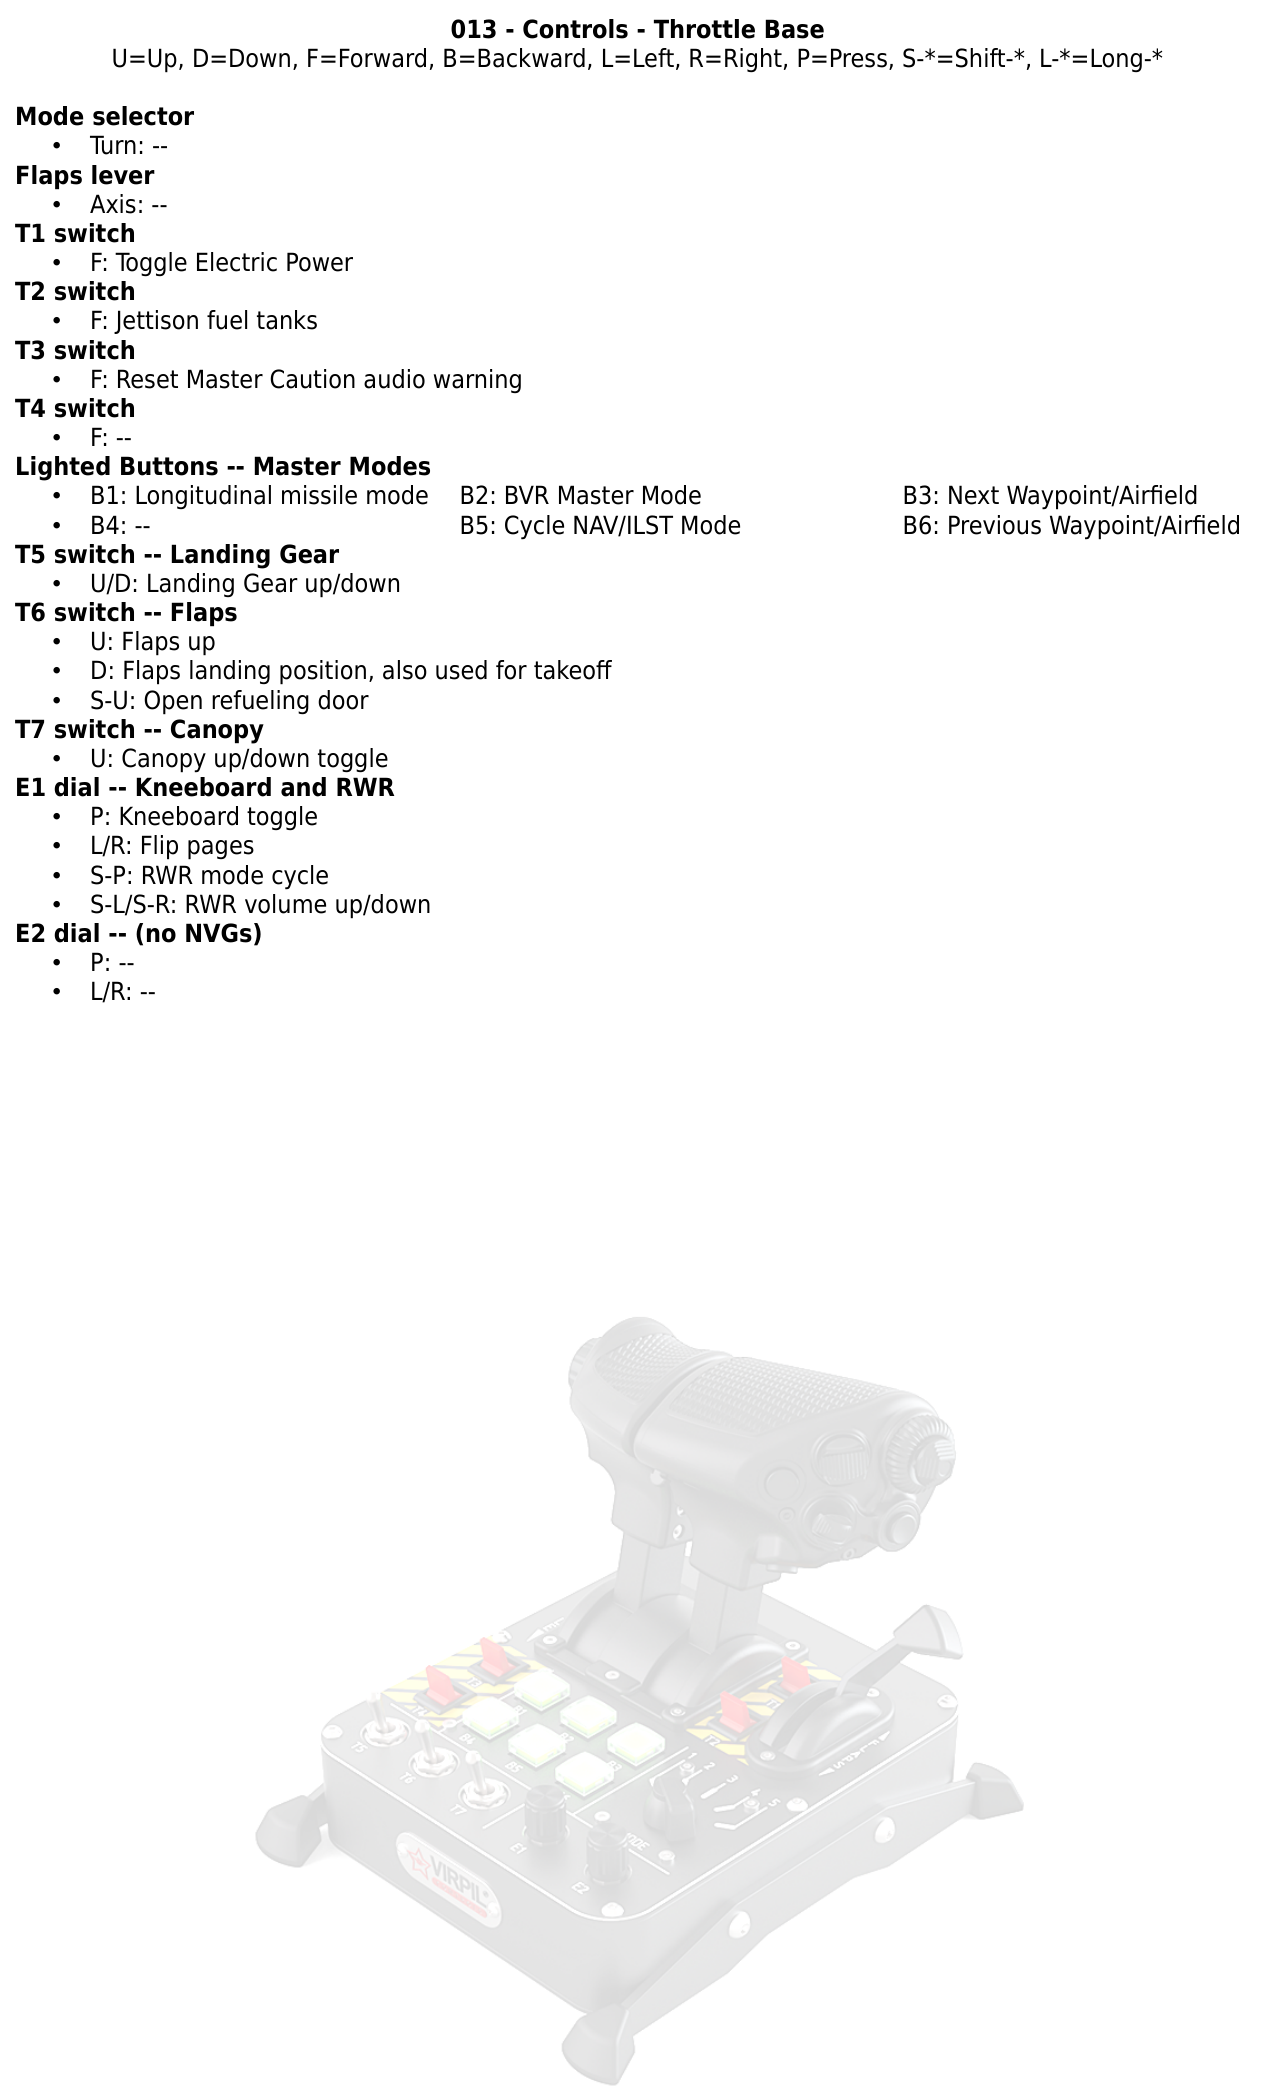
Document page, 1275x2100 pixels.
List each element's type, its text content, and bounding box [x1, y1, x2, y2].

list L/R: Flip pages [52, 832, 1260, 861]
list D: Flaps landing position, also used for takeoff [52, 657, 1260, 686]
list U/D: Landing Gear up/down [52, 569, 1260, 598]
list U: Canopy up/down toggle [52, 744, 1260, 773]
text T6 switch -- Flaps [15, 598, 1260, 627]
list B1: Longitudinal missile mode B2: BVR Master Mode B3: Next Waypoint/Airfield [52, 482, 1260, 511]
text T1 switch [15, 219, 1260, 248]
list S-U: Open refueling door [52, 686, 1260, 715]
list F: Reset Master Caution audio warning [52, 365, 1260, 394]
list Turn: -- [52, 132, 1260, 161]
list F: -- [52, 423, 1260, 452]
list S-P: RWR mode cycle [52, 861, 1260, 890]
list F: Jettison fuel tanks [52, 307, 1260, 336]
text T3 switch [15, 336, 1260, 365]
list F: Toggle Electric Power [52, 248, 1260, 277]
list L/R: -- [52, 977, 1260, 1007]
text Flaps lever [15, 161, 1260, 190]
text Mode selector [15, 102, 1260, 132]
text E2 dial -- (no NVGs) [15, 919, 1260, 948]
list S-L/S-R: RWR volume up/down [52, 890, 1260, 919]
list P: Kneeboard toggle [52, 802, 1260, 832]
text U=Up, D=Down, F=Forward, B=Backward, L=Left, R=Right, P=Press, S-*=Shift-*, L-*=Long-* [15, 44, 1260, 73]
list B4: -- B5: Cycle NAV/ILST Mode B6: Previous Waypoint/Airfield [52, 511, 1260, 540]
text T7 switch -- Canopy [15, 715, 1260, 744]
list Axis: -- [52, 190, 1260, 219]
text Lighted Buttons -- Master Modes [15, 452, 1260, 482]
list U: Flaps up [52, 627, 1260, 657]
text T5 switch -- Landing Gear [15, 540, 1260, 569]
text E1 dial -- Kneeboard and RWR [15, 773, 1260, 802]
text T4 switch [15, 394, 1260, 423]
text T2 switch [15, 277, 1260, 307]
list P: -- [52, 948, 1260, 977]
text 013 - Controls - Throttle Base [15, 15, 1260, 44]
